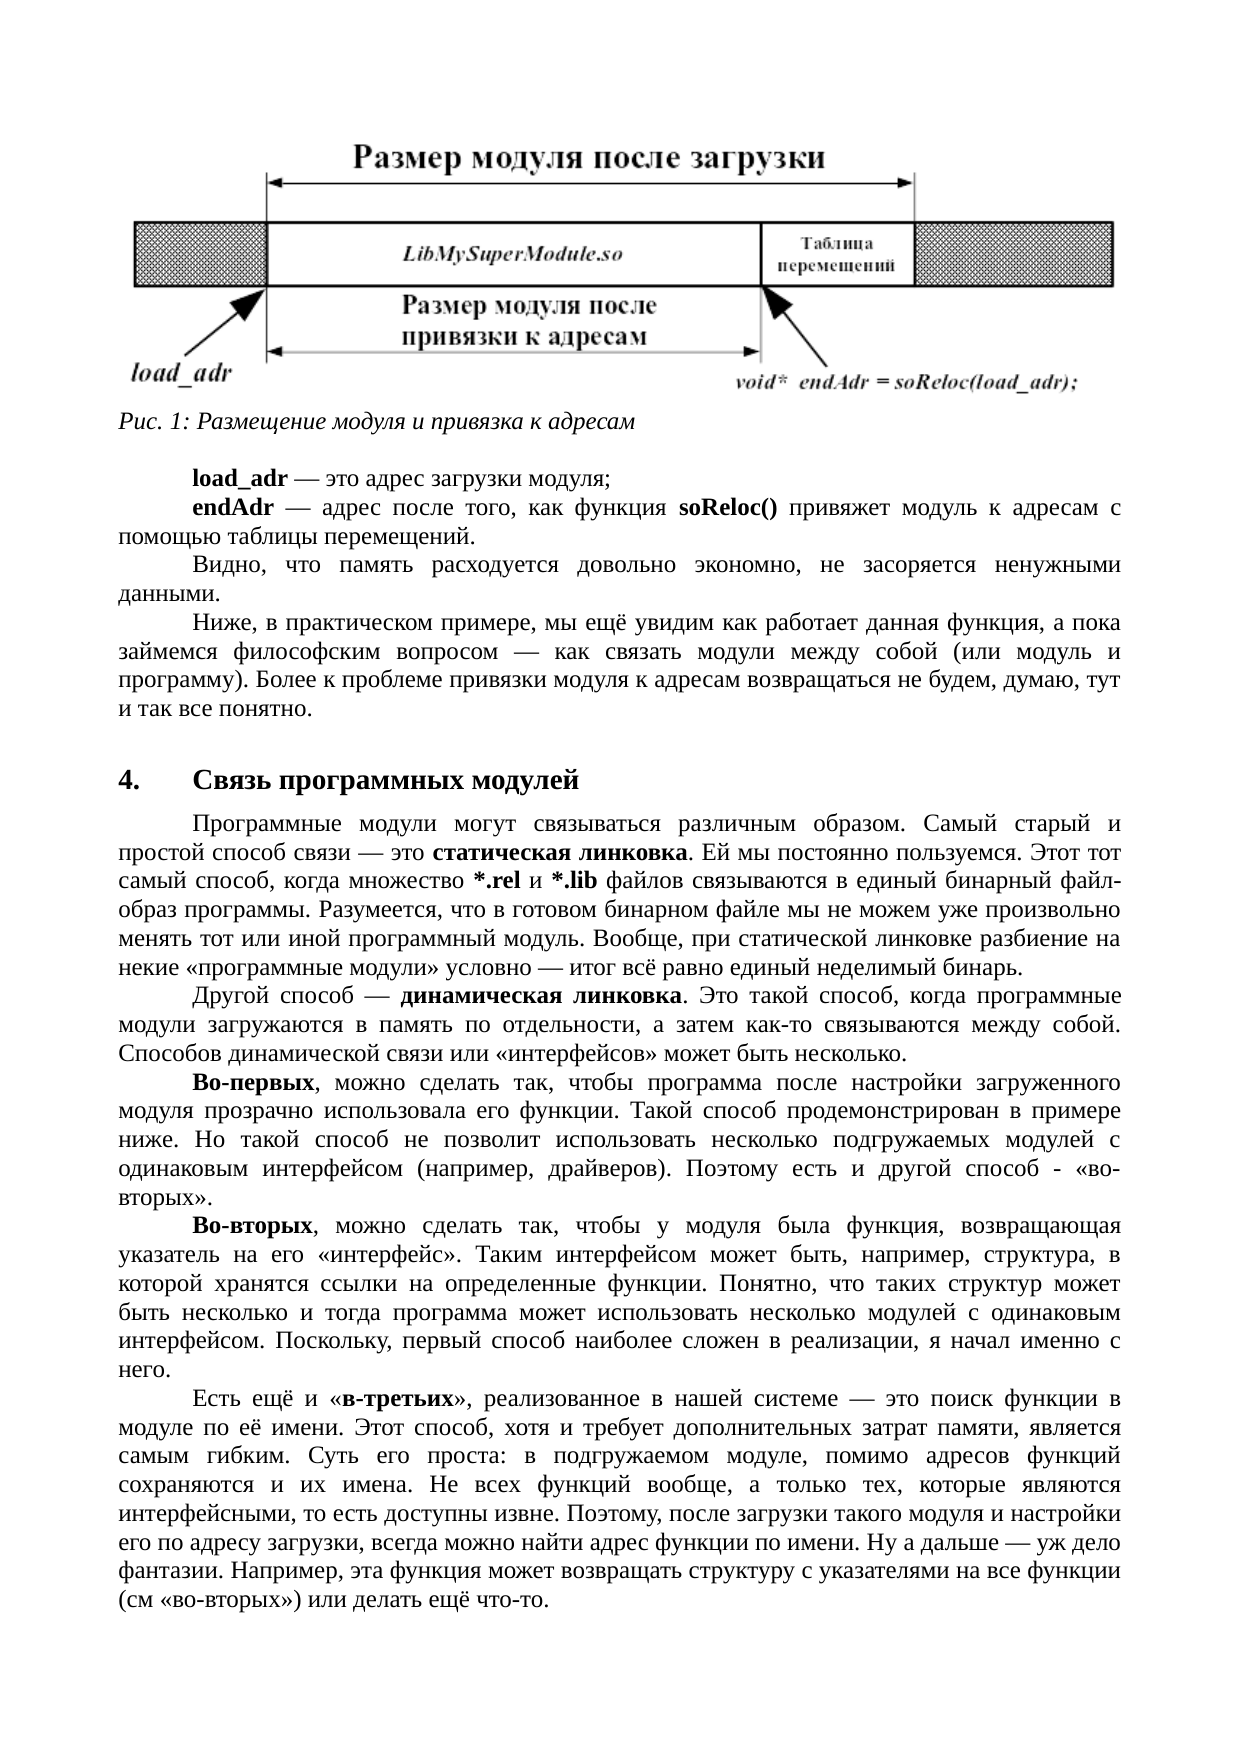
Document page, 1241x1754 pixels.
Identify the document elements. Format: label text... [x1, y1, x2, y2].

subtitle Связь программных модулей [118, 762, 1122, 795]
text Другой способ — динамическая линковка. Это такой способ, когда программные модули загружаются в память по отдельности, а затем как-то связываются между собой. Способов динамической связи или «интерфейсов» может быть несколько. [118, 980, 1122, 1067]
text Рис. 1: Размещение модуля и привязка к адресам [118, 401, 1122, 434]
text endAdr — адрес после того, как функция soReloc() привяжет модуль к адресам с помощью таблицы перемещений. [118, 492, 1122, 549]
text Во-первых, можно сделать так, чтобы программа после настройки загруженного модуля прозрачно использовала его функции. Такой способ продемонстрирован в примере ниже. Но такой способ не позволит использовать несколько подгружаемых модулей с одинаковым интерфейсом (например, драйверов). Поэтому есть и другой способ - «во-вторых». [118, 1067, 1122, 1210]
text Есть ещё и «в-третьих», реализованное в нашей системе — это поиск функции в модуле по её имени. Этот способ, хотя и требует дополнительных затрат памяти, является самым гибким. Суть его проста: в подгружаемом модуле, помимо адресов функций сохраняются и их имена. Не всех функций вообще, а только тех, которые являются интерфейсными, то есть доступны извне. Поэтому, после загрузки такого модуля и настройки его по адресу загрузки, всегда можно найти адрес функции по имени. Ну а дальше — уж дело фантазии. Например, эта функция может возвращать структуру с указателями на все функции (см «во-вторых») или делать ещё что-то. [118, 1383, 1122, 1613]
text load_adr — это адрес загрузки модуля; [118, 463, 1122, 492]
text Во-вторых, можно сделать так, чтобы у модуля была функция, возвращающая указатель на его «интерфейс». Таким интерфейсом может быть, например, структура, в которой хранятся ссылки на определенные функции. Понятно, что таких структур может быть несколько и тогда программа может использовать несколько модулей с одинаковым интерфейсом. Поскольку, первый способ наиболее сложен в реализации, я начал именно с него. [118, 1210, 1122, 1383]
text Программные модули могут связываться различным образом. Самый старый и простой способ связи — это статическая линковка. Ей мы постоянно пользуемся. Этот тот самый способ, когда множество *.rel и *.lib файлов связываются в единый бинарный файл-образ программы. Разумеется, что в готовом бинарном файле мы не можем уже произвольно менять тот или иной программный модуль. Вообще, при статической линковке разбиение на некие «программные модули» условно — итог всё равно единый неделимый бинарь. [118, 808, 1122, 980]
text Видно, что память расходуется довольно экономно, не засоряется ненужными данными. [118, 549, 1122, 607]
text Ниже, в практическом примере, мы ещё увидим как работает данная функция, а пока займемся философским вопросом — как связать модули между собой (или модуль и программу). Более к проблеме привязки модуля к адресам возвращаться не будем, думаю, тут и так все понятно. [118, 607, 1122, 722]
picture [118, 130, 1123, 401]
